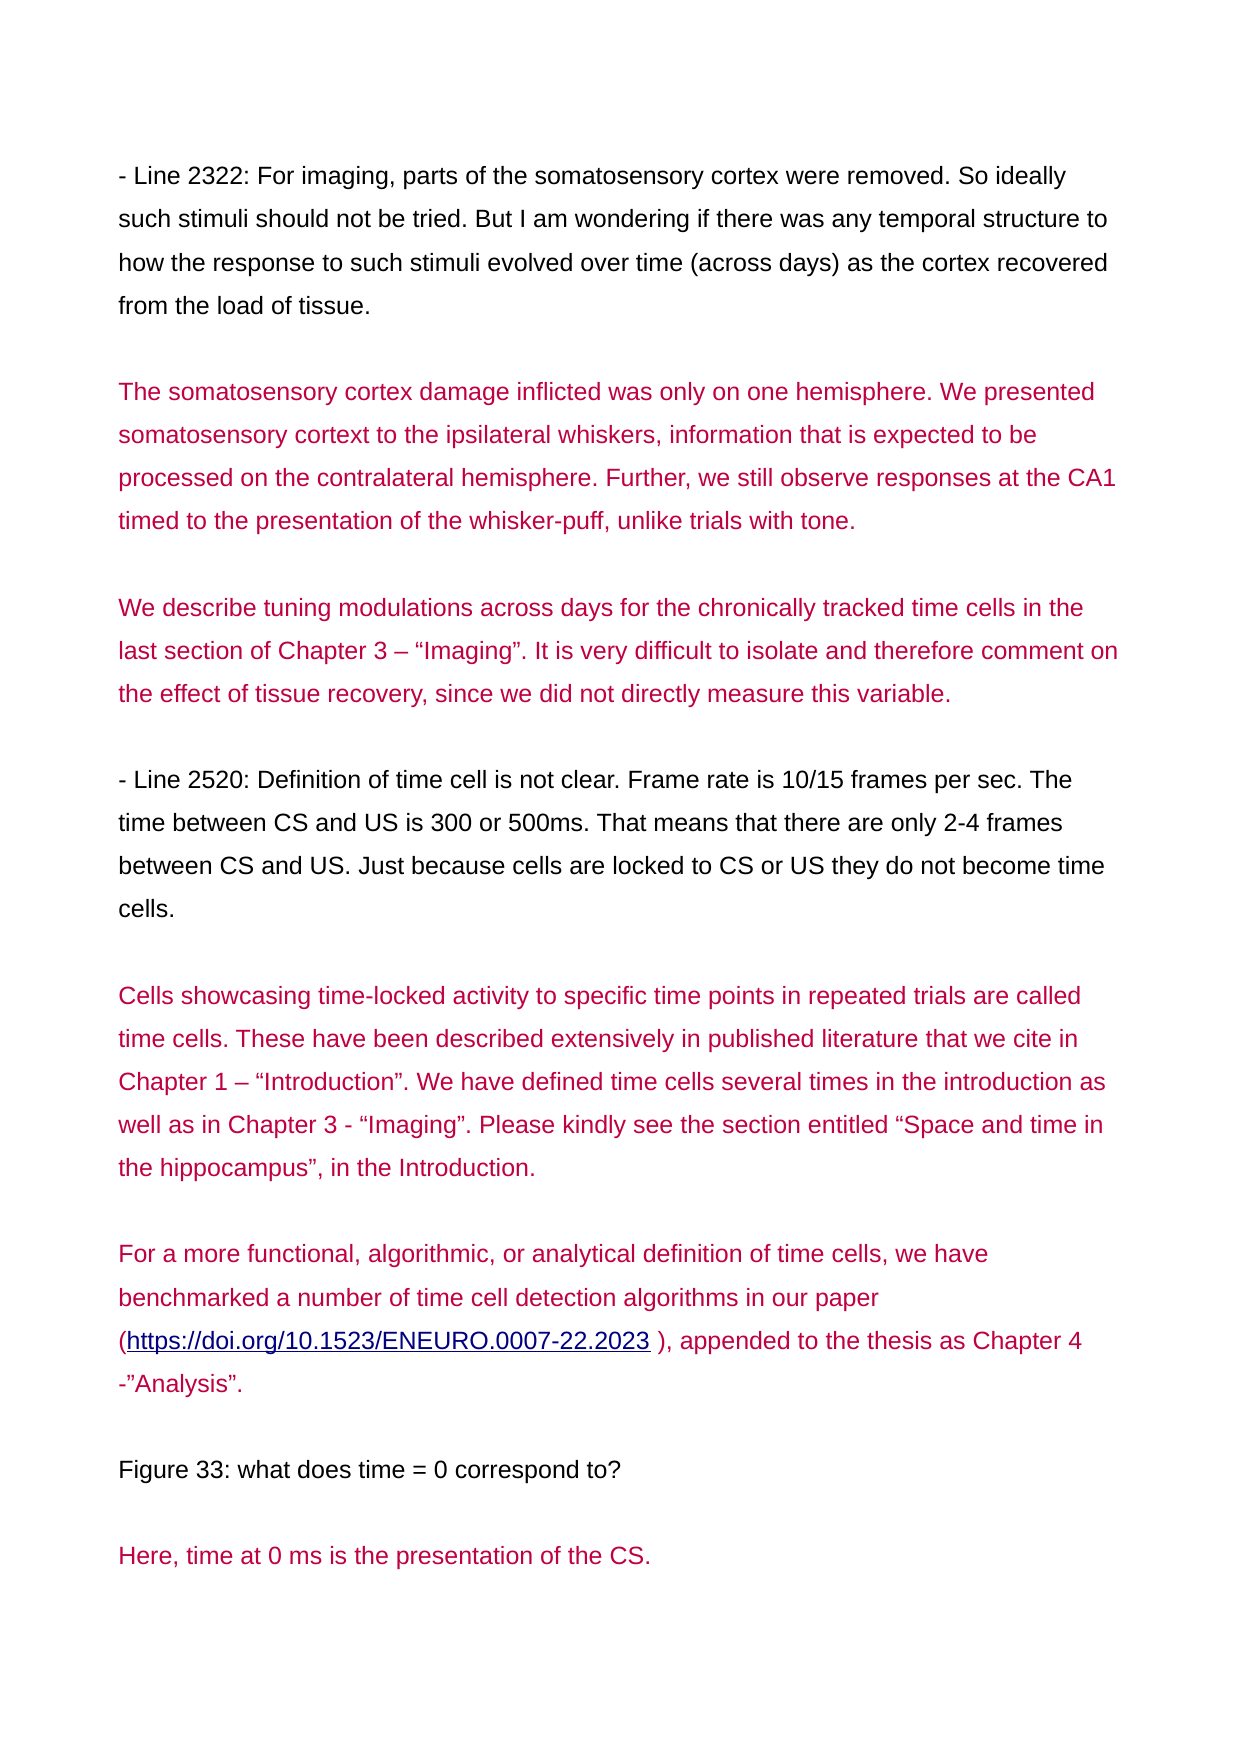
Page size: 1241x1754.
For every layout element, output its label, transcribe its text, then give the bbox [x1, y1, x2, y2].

text - Line 2520: Definition of time cell is not clear. Frame rate is 10/15 frames per sec. The time between CS and US is 300 or 500ms. That means that there are only 2-4 frames between CS and US. Just because cells are locked to CS or US they do not become time cells. [118, 765, 1122, 923]
text - Line 2322: For imaging, parts of the somatosensory cortex were removed. So ideally such stimuli should not be tried. But I am wondering if there was any temporal structure to how the response to such stimuli evolved over time (across days) as the cortex recovered from the load of tissue. [118, 161, 1122, 319]
text Here, time at 0 ms is the presentation of the CS. [118, 1541, 1122, 1570]
text For a more functional, algorithmic, or analytical definition of time cells, we have benchmarked a number of time cell detection algorithms in our paper (https://doi.org/10.1523/ENEURO.0007-22.2023 ), appended to the thesis as Chapter 4 -”Analysis”. [118, 1239, 1122, 1397]
text Figure 33: what does time = 0 correspond to? [118, 1455, 1122, 1484]
text We describe tuning modulations across days for the chronically tracked time cells in the last section of Chapter 3 – “Imaging”. It is very difficult to isolate and therefore comment on the effect of tissue recovery, since we did not directly measure this variable. [118, 592, 1122, 707]
text Cells showcasing time-locked activity to specific time points in repeated trials are called time cells. These have been described extensively in published literature that we cite in Chapter 1 – “Introduction”. We have defined time cells several times in the introduction as well as in Chapter 3 - “Imaging”. Please kindly see the section entitled “Space and time in the hippocampus”, in the Introduction. [118, 981, 1122, 1182]
text The somatosensory cortex damage inflicted was only on one hemisphere. We presented somatosensory cortext to the ipsilateral whiskers, information that is expected to be processed on the contralateral hemisphere. Further, we still observe responses at the CA1 timed to the presentation of the whisker-puff, unlike trials with tone. [118, 377, 1122, 535]
